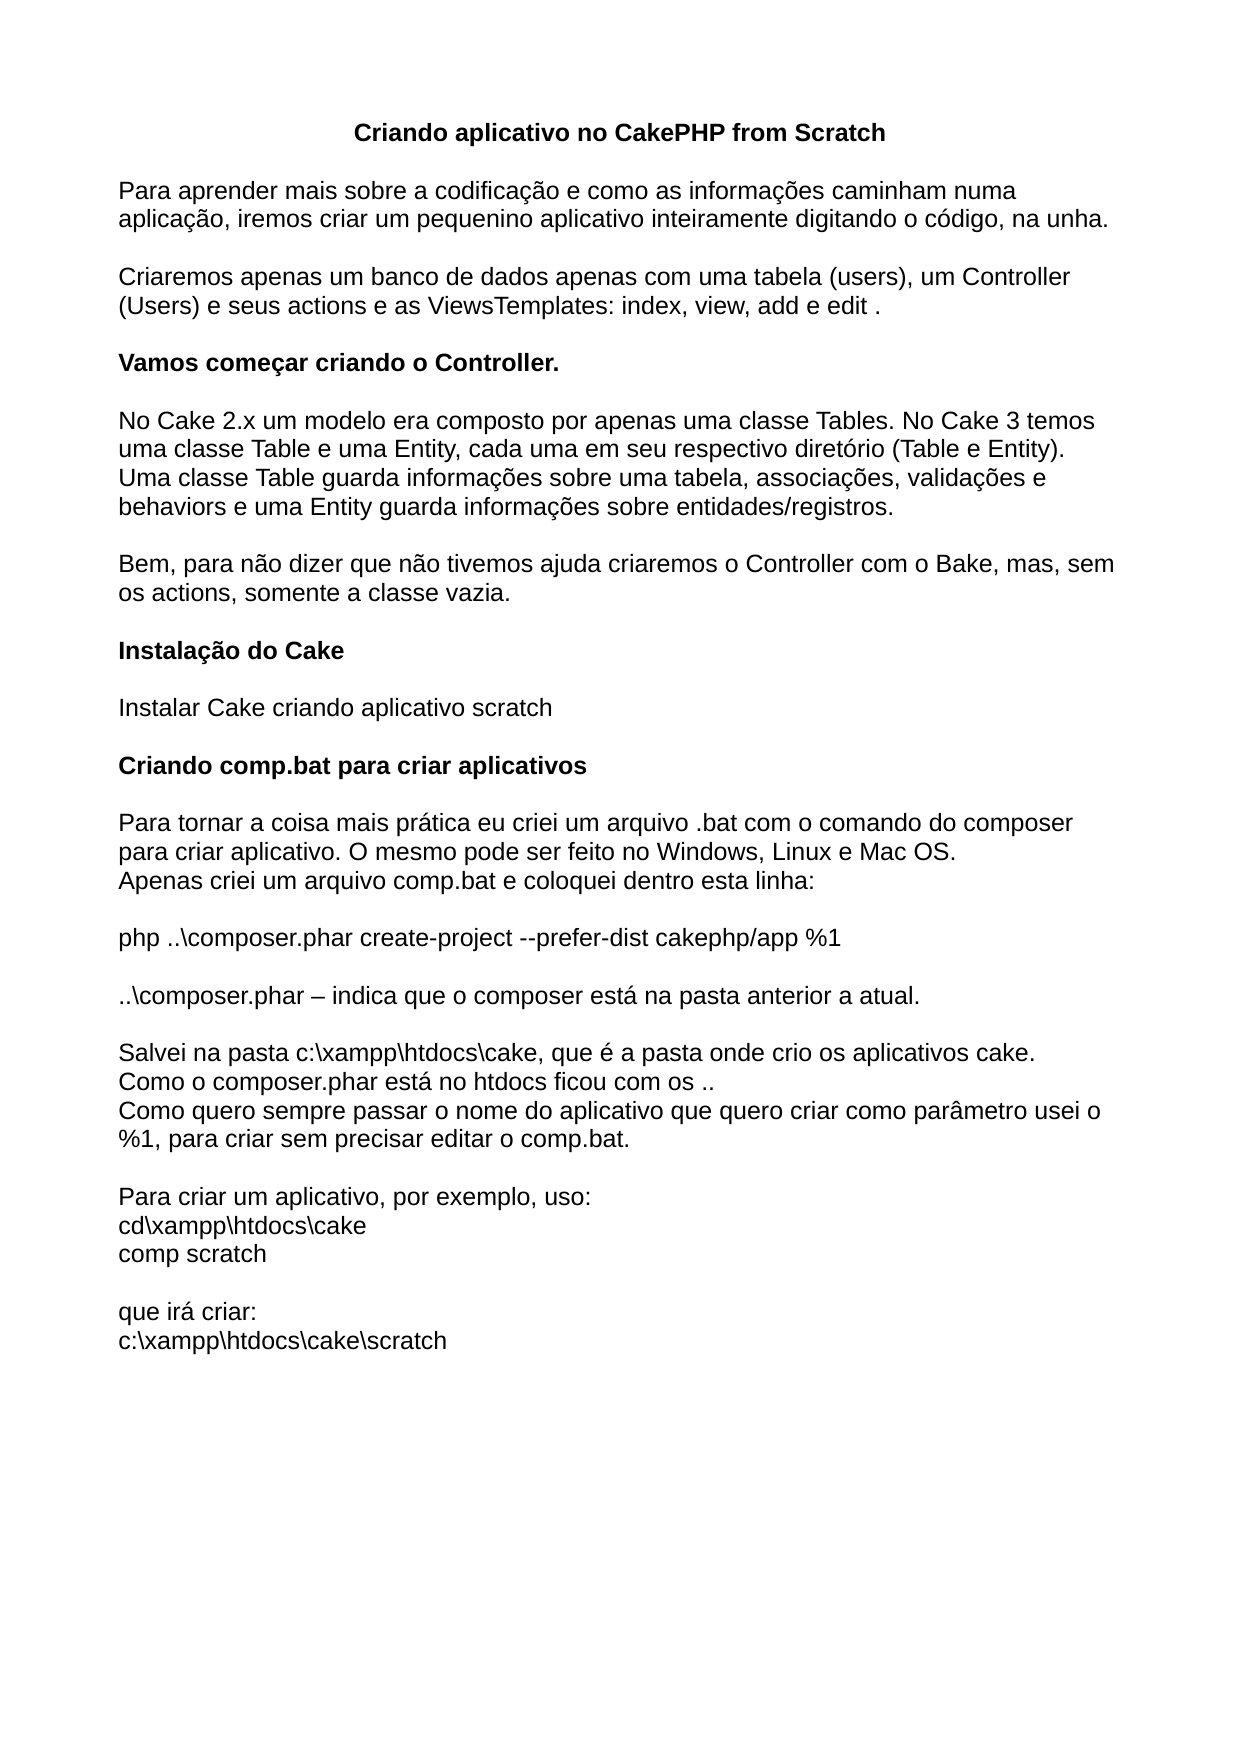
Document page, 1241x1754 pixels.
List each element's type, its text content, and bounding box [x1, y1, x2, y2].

text php ..\composer.phar create-project --prefer-dist cakephp/app %1 [118, 923, 1122, 952]
text Como quero sempre passar o nome do aplicativo que quero criar como parâmetro usei o %1, para criar sem precisar editar o comp.bat. [118, 1096, 1122, 1153]
text Para aprender mais sobre a codificação e como as informações caminham numa aplicação, iremos criar um pequenino aplicativo inteiramente digitando o código, na unha. [118, 176, 1122, 233]
text Criando comp.bat para criar aplicativos [118, 751, 1122, 779]
text que irá criar: [118, 1297, 1122, 1326]
text Criando aplicativo no CakePHP from Scratch [118, 118, 1122, 147]
text No Cake 2.x um modelo era composto por apenas uma classe Tables. No Cake 3 temos uma classe Table e uma Entity, cada uma em seu respectivo diretório (Table e Entity). [118, 406, 1122, 463]
text comp scratch [118, 1239, 1122, 1268]
text Salvei na pasta c:\xampp\htdocs\cake, que é a pasta onde crio os aplicativos cake. [118, 1038, 1122, 1067]
text Para tornar a coisa mais prática eu criei um arquivo .bat com o comando do composer para criar aplicativo. O mesmo pode ser feito no Windows, Linux e Mac OS. [118, 808, 1122, 866]
text Vamos começar criando o Controller. [118, 348, 1122, 377]
text Bem, para não dizer que não tivemos ajuda criaremos o Controller com o Bake, mas, sem os actions, somente a classe vazia. [118, 549, 1122, 607]
text Uma classe Table guarda informações sobre uma tabela, associações, validações e behaviors e uma Entity guarda informações sobre entidades/registros. [118, 463, 1122, 521]
text Instalar Cake criando aplicativo scratch [118, 693, 1122, 722]
text Instalação do Cake [118, 636, 1122, 664]
text Criaremos apenas um banco de dados apenas com uma tabela (users), um Controller (Users) e seus actions e as ViewsTemplates: index, view, add e edit . [118, 262, 1122, 319]
text cd\xampp\htdocs\cake [118, 1211, 1122, 1239]
text Como o composer.phar está no htdocs ficou com os .. [118, 1067, 1122, 1096]
text c:\xampp\htdocs\cake\scratch [118, 1326, 1122, 1354]
text Para criar um aplicativo, por exemplo, uso: [118, 1182, 1122, 1211]
text Apenas criei um arquivo comp.bat e coloquei dentro esta linha: [118, 866, 1122, 894]
text ..\composer.phar – indica que o composer está na pasta anterior a atual. [118, 981, 1122, 1009]
